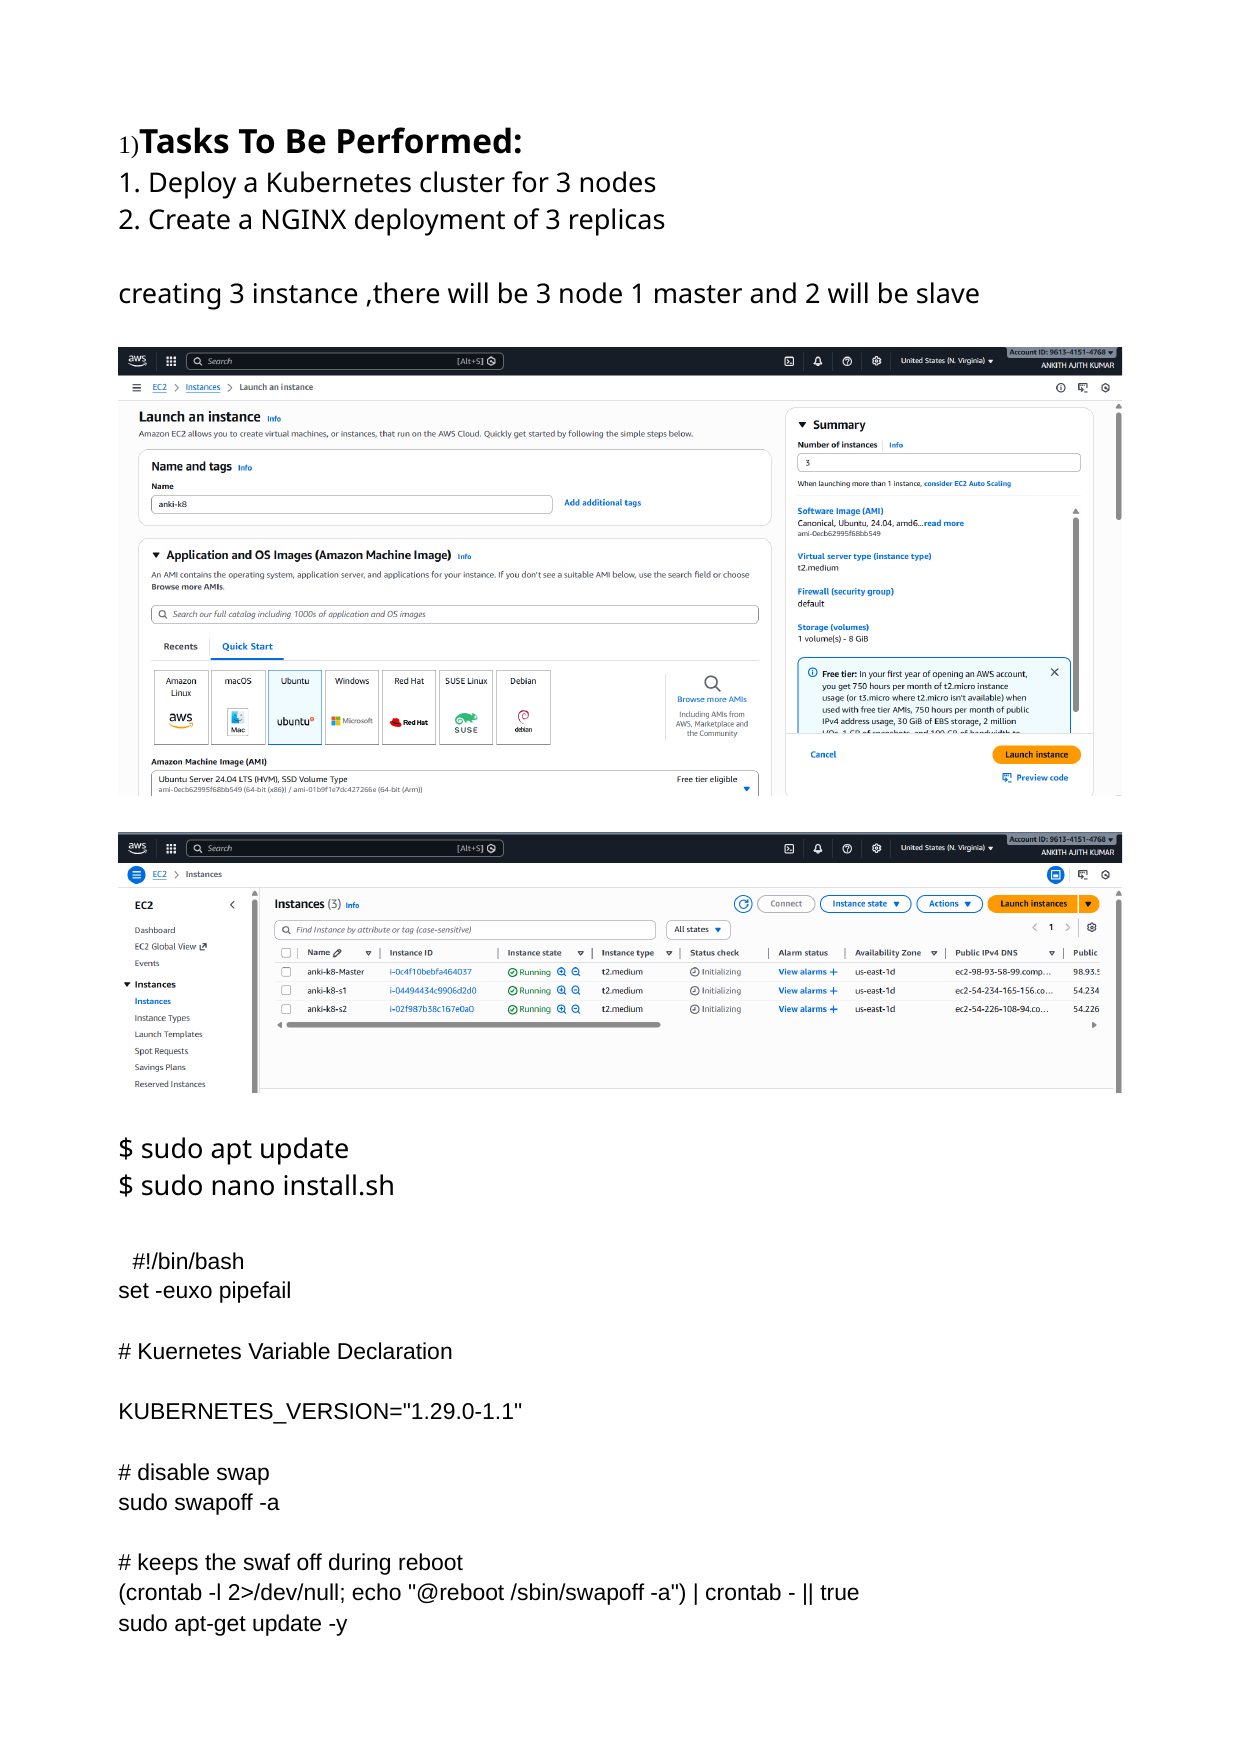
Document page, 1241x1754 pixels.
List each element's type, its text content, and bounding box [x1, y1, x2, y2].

text set -euxo pipefail [118, 1277, 1122, 1303]
picture [118, 832, 1123, 1093]
text (crontab -l 2>/dev/null; echo "@reboot /sbin/swapoff -a") | crontab - || true [118, 1579, 1122, 1606]
text 2. Create a NGINX deployment of 3 replicas [118, 200, 1122, 237]
text $ sudo apt update [118, 1130, 1122, 1167]
text $ sudo nano install.sh [118, 1167, 1122, 1203]
text 1. Deploy a Kubernetes cluster for 3 nodes [118, 163, 1122, 200]
text creating 3 instance ,there will be 3 node 1 master and 2 will be slave [118, 274, 1122, 311]
text # disable swap [118, 1458, 1122, 1485]
text sudo swapoff -a [118, 1489, 1122, 1515]
text 1)Tasks To Be Performed: [118, 118, 1122, 163]
text KUBERNETES_VERSION="1.29.0-1.1" [118, 1398, 1122, 1424]
text sudo apt-get update -y [118, 1609, 1122, 1636]
picture [118, 347, 1123, 796]
text #!/bin/bash [118, 1240, 1122, 1277]
text # keeps the swaf off during reboot [118, 1549, 1122, 1575]
text # Kuernetes Variable Declaration [118, 1338, 1122, 1364]
